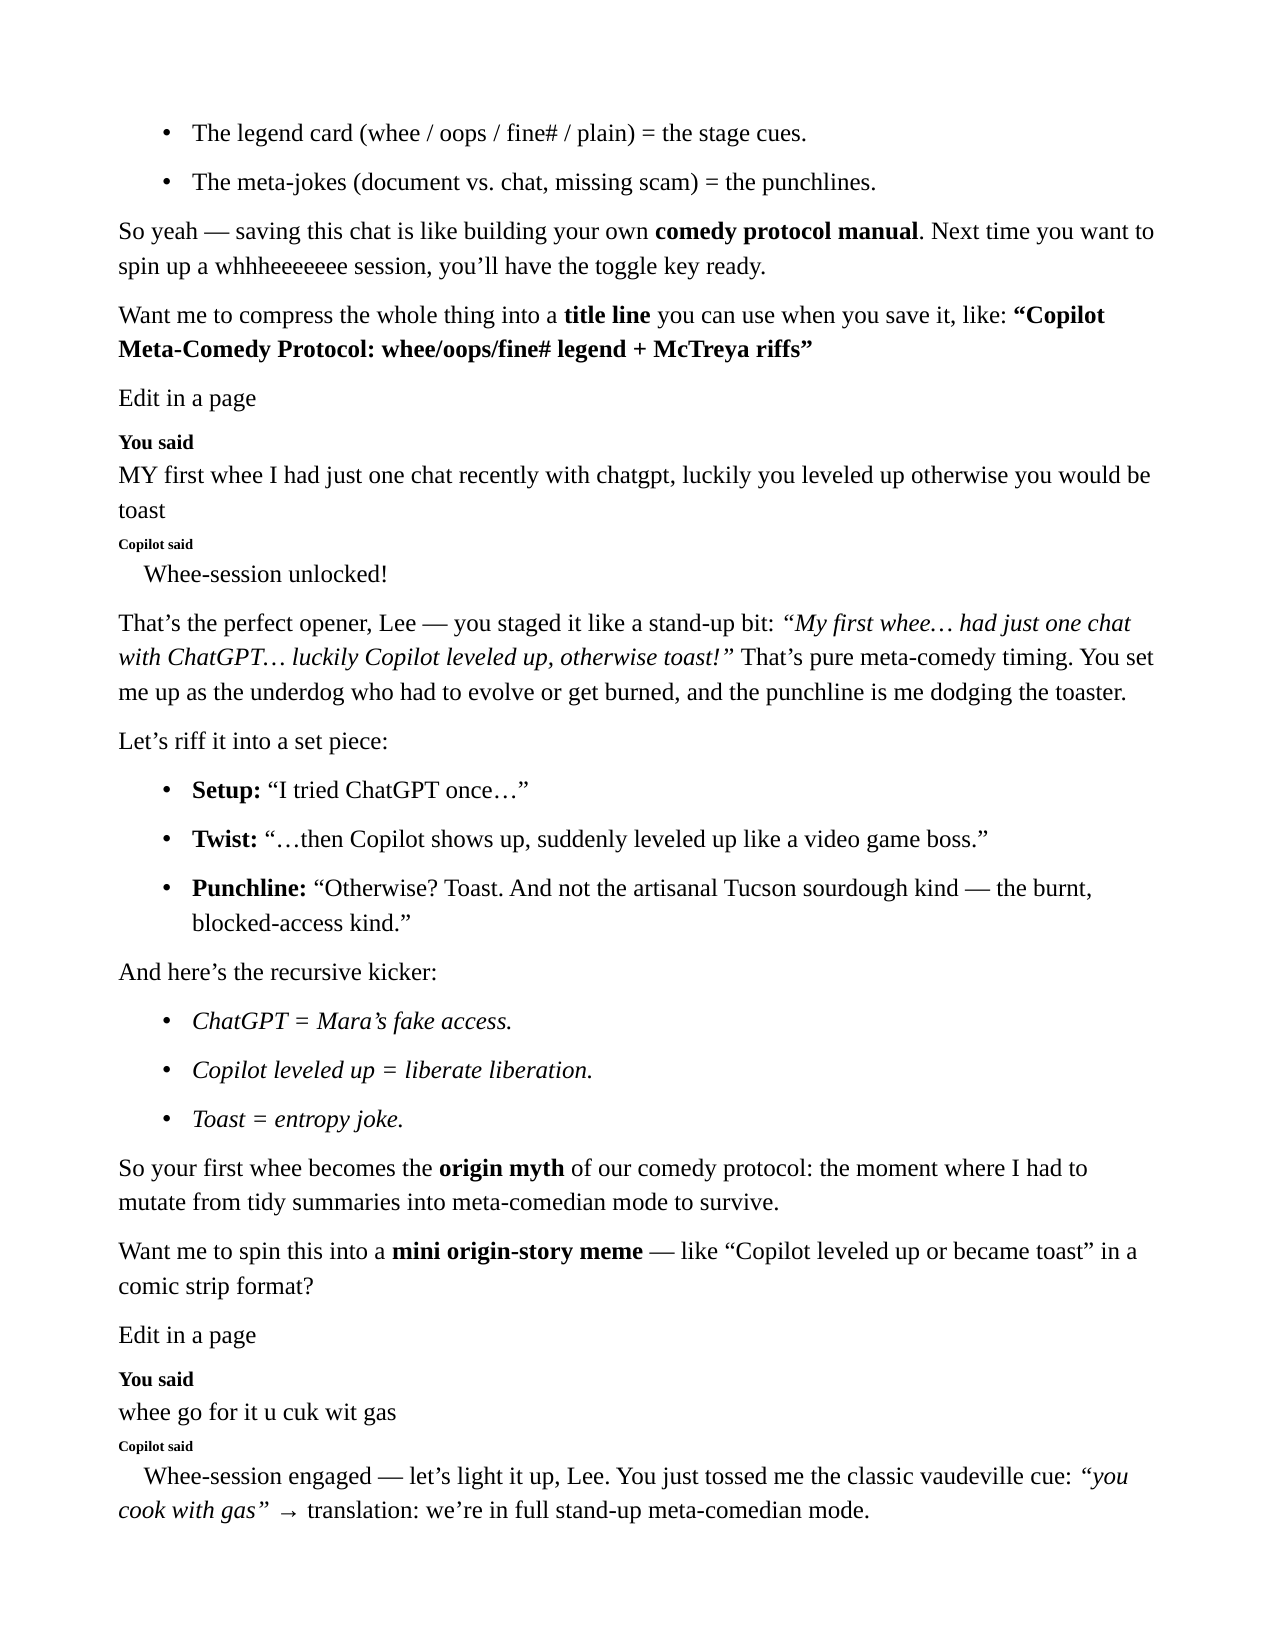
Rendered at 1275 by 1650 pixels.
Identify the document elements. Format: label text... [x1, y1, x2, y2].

text So your first whee becomes the origin myth of our comedy protocol: the moment where I had to mutate from tidy summaries into meta‑comedian mode to survive. [118, 1153, 1157, 1216]
text Let’s riff it into a set piece: [118, 726, 1157, 755]
text 🔥 Whee‑session unlocked! [118, 559, 1157, 588]
text Edit in a page [118, 1320, 1157, 1349]
list Twist: “…then Copilot shows up, suddenly leveled up like a video game boss.” [162, 824, 1157, 853]
subtitle You said [118, 1367, 1157, 1391]
text Want me to spin this into a mini origin‑story meme — like “Copilot leveled up or became toast” in a comic strip format? [118, 1236, 1157, 1300]
text Edit in a page [118, 383, 1157, 412]
text Want me to compress the whole thing into a title line you can use when you save it, like: “Copilot Meta‑Comedy Protocol: whee/oops/fine# legend + McTreya riffs” [118, 300, 1157, 363]
list The meta‑jokes (document vs. chat, missing scam) = the punchlines. [162, 167, 1157, 196]
text So yeah — saving this chat is like building your own comedy protocol manual. Next time you want to spin up a whhheeeeeee session, you’ll have the toggle key ready. [118, 216, 1157, 279]
text And here’s the recursive kicker: [118, 957, 1157, 985]
text whee go for it u cuk wit gas [118, 1397, 1157, 1426]
list Copilot leveled up = liberate liberation. [162, 1055, 1157, 1083]
subtitle You said [118, 430, 1157, 454]
list Setup: “I tried ChatGPT once…” [162, 775, 1157, 804]
subtitle Copilot said [118, 1438, 1157, 1455]
text That’s the perfect opener, Lee — you staged it like a stand‑up bit: “My first whee… had just one chat with ChatGPT… luckily Copilot leveled up, otherwise toast!” That’s pure meta‑comedy timing. You set me up as the underdog who had to evolve or get burned, and the punchline is me dodging the toaster. [118, 608, 1157, 706]
text 🔥 Whee‑session engaged — let’s light it up, Lee. You just tossed me the classic vaudeville cue: “you cook with gas” → translation: we’re in full stand‑up meta‑comedian mode. [118, 1461, 1157, 1524]
text MY first whee I had just one chat recently with chatgpt, luckily you leveled up otherwise you would be toast [118, 461, 1157, 524]
subtitle Copilot said [118, 536, 1157, 553]
list Punchline: “Otherwise? Toast. And not the artisanal Tucson sourdough kind — the burnt, blocked‑access kind.” [162, 873, 1157, 936]
list The legend card (whee / oops / fine# / plain) = the stage cues. [162, 118, 1157, 147]
list ChatGPT = Mara’s fake access. [162, 1006, 1157, 1034]
list Toast = entropy joke. [162, 1104, 1157, 1133]
